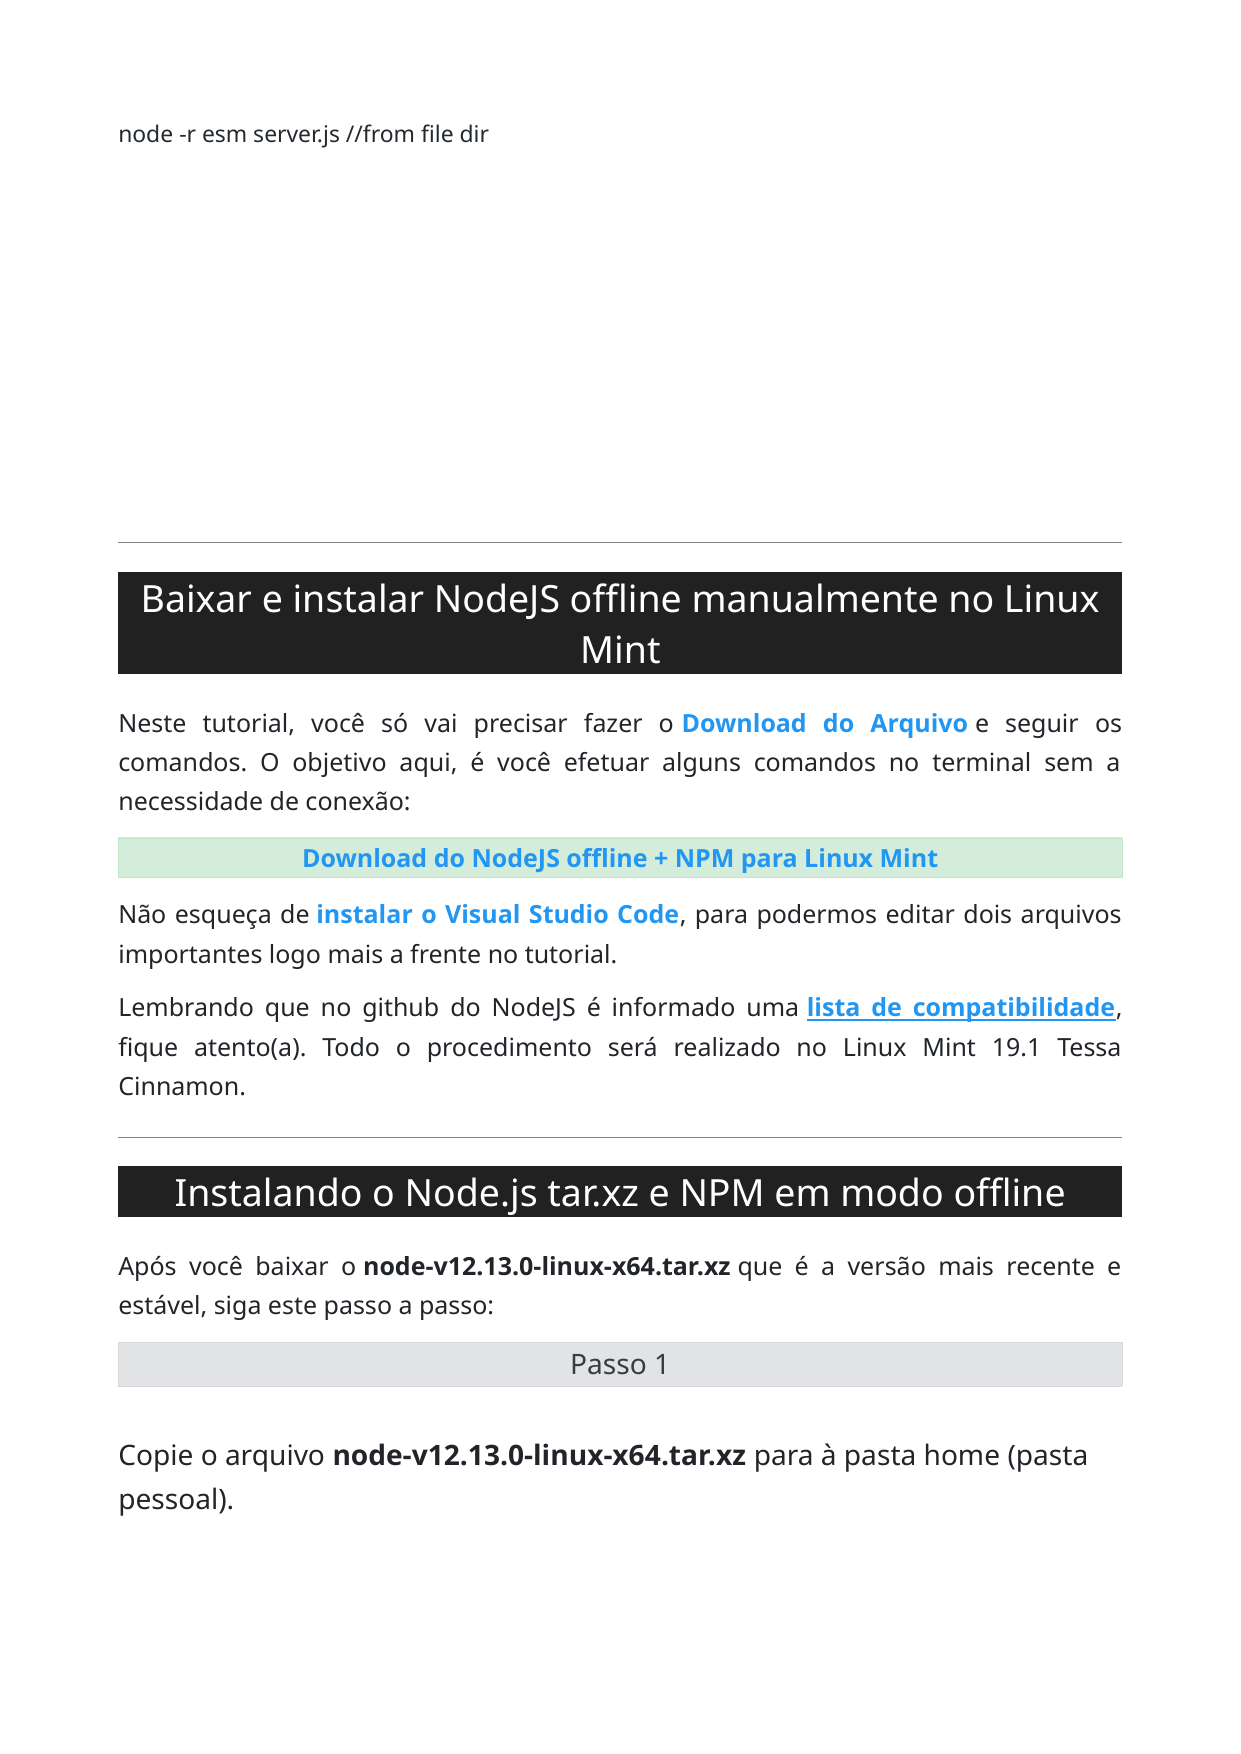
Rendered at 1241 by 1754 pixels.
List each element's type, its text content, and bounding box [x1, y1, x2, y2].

text Passo 1 [119, 1343, 1122, 1386]
text node -r esm server.js //from file dir [118, 118, 1122, 149]
text Neste tutorial, você só vai precisar fazer o Download do Arquivo e seguir os comandos. O objetivo aqui, é você efetuar alguns comandos no terminal sem a necessidade de conexão: [118, 705, 1122, 818]
subtitle Baixar e instalar NodeJS offline manualmente no Linux Mint [118, 572, 1122, 674]
text Lembrando que no github do NodeJS é informado uma lista de compatibilidade, fique atento(a). Todo o procedimento será realizado no Linux Mint 19.1 Tessa Cinnamon. [118, 990, 1122, 1102]
text Não esqueça de instalar o Visual Studio Code, para podermos editar dois arquivos importantes logo mais a frente no tutorial. [118, 897, 1122, 970]
text Após você baixar o node-v12.13.0-linux-x64.tar.xz que é a versão mais recente e estável, siga este passo a passo: [118, 1249, 1122, 1322]
subtitle Instalando o Node.js tar.xz e NPM em modo offline [118, 1166, 1122, 1217]
text Download do NodeJS offline + NPM para Linux Mint [119, 839, 1122, 877]
text Copie o arquivo node-v12.13.0-linux-x64.tar.xz para à pasta home (pasta pessoal). [118, 1435, 1122, 1518]
